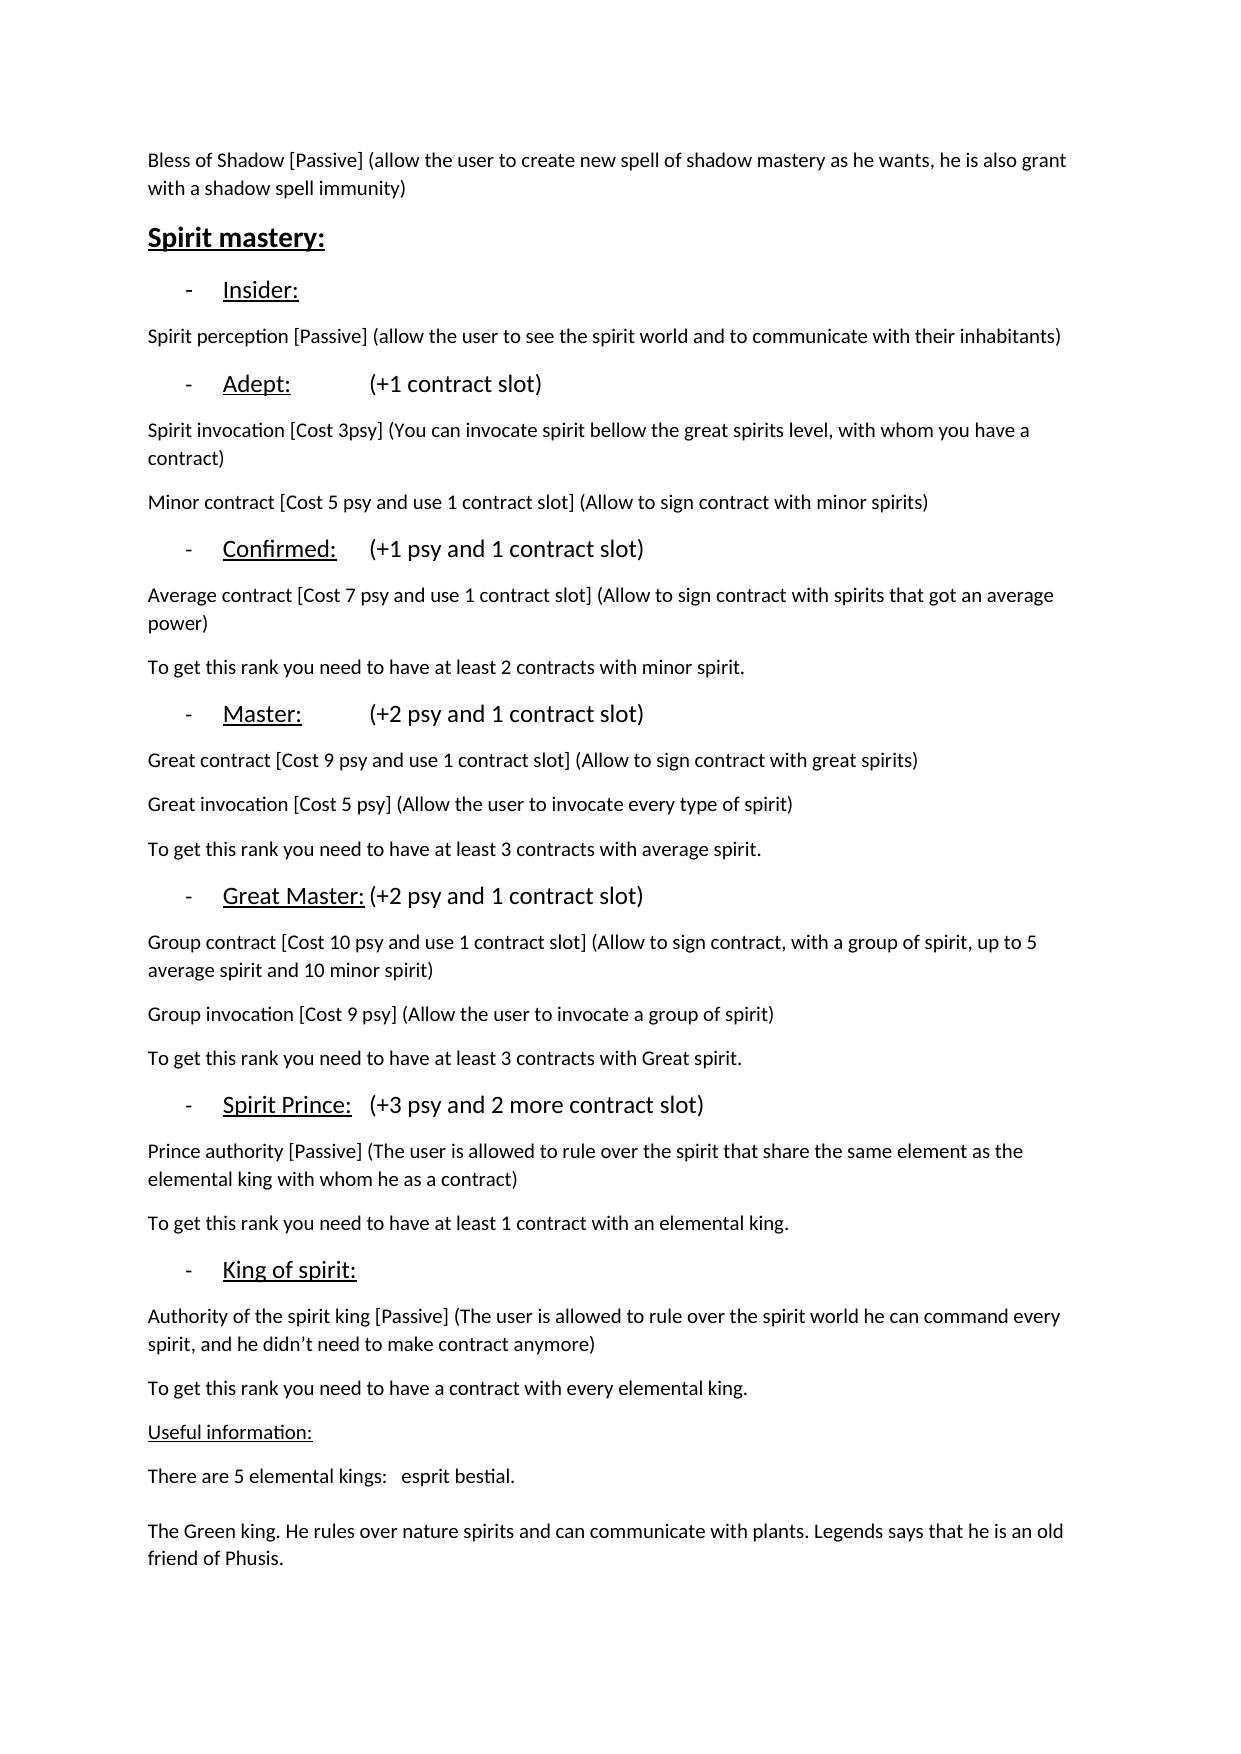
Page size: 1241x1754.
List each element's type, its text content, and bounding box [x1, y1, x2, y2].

text There are 5 elemental kings: esprit bestial. The Green king. He rules over nature spirits and can communicate with plants. Legends says that he is an old friend of Phusis. [148, 1463, 1093, 1571]
text Great invocation [Cost 5 psy] (Allow the user to invocate every type of spirit) [148, 792, 1093, 817]
text To get this rank you need to have at least 3 contracts with average spirit. [148, 836, 1093, 861]
text Spirit mastery: [148, 219, 1093, 255]
text Authority of the spirit king [Passive] (The user is allowed to rule over the spirit world he can command every spirit, and he didn’t need to make contract anymore) [148, 1304, 1093, 1356]
text Group contract [Cost 10 psy and use 1 contract slot] (Allow to sign contract, with a group of spirit, up to 5 average spirit and 10 minor spirit) [148, 929, 1093, 982]
text Average contract [Cost 7 psy and use 1 contract slot] (Allow to sign contract with spirits that got an average power) [148, 582, 1093, 635]
text To get this rank you need to have at least 3 contracts with Great spirit. [148, 1045, 1093, 1070]
list Confirmed: (+1 psy and 1 contract slot) [185, 533, 1093, 563]
text Group invocation [Cost 9 psy] (Allow the user to invocate a group of spirit) [148, 1001, 1093, 1026]
text Prince authority [Passive] (The user is allowed to rule over the spirit that share the same element as the elemental king with whom he as a contract) [148, 1138, 1093, 1191]
list King of spirit: [185, 1254, 1093, 1284]
list Spirit Prince: (+3 psy and 2 more contract slot) [185, 1089, 1093, 1119]
text Bless of Shadow [Passive] (allow the user to create new spell of shadow mastery as he wants, he is also grant with a shadow spell immunity) [148, 148, 1093, 200]
list Adept: (+1 contract slot) [185, 368, 1093, 398]
text Spirit invocation [Cost 3psy] (You can invocate spirit bellow the great spirits level, with whom you have a contract) [148, 417, 1093, 470]
text To get this rank you need to have at least 2 contracts with minor spirit. [148, 654, 1093, 679]
text To get this rank you need to have a contract with every elemental king. [148, 1375, 1093, 1401]
list Master: (+2 psy and 1 contract slot) [185, 698, 1093, 728]
text To get this rank you need to have at least 1 contract with an elemental king. [148, 1210, 1093, 1235]
text Minor contract [Cost 5 psy and use 1 contract slot] (Allow to sign contract with minor spirits) [148, 489, 1093, 514]
text Great contract [Cost 9 psy and use 1 contract slot] (Allow to sign contract with great spirits) [148, 748, 1093, 773]
text Spirit perception [Passive] (allow the user to see the spirit world and to communicate with their inhabitants) [148, 324, 1093, 349]
list Insider: [185, 274, 1093, 305]
text Useful information: [148, 1419, 1093, 1444]
list Great Master: (+2 psy and 1 contract slot) [185, 880, 1093, 910]
